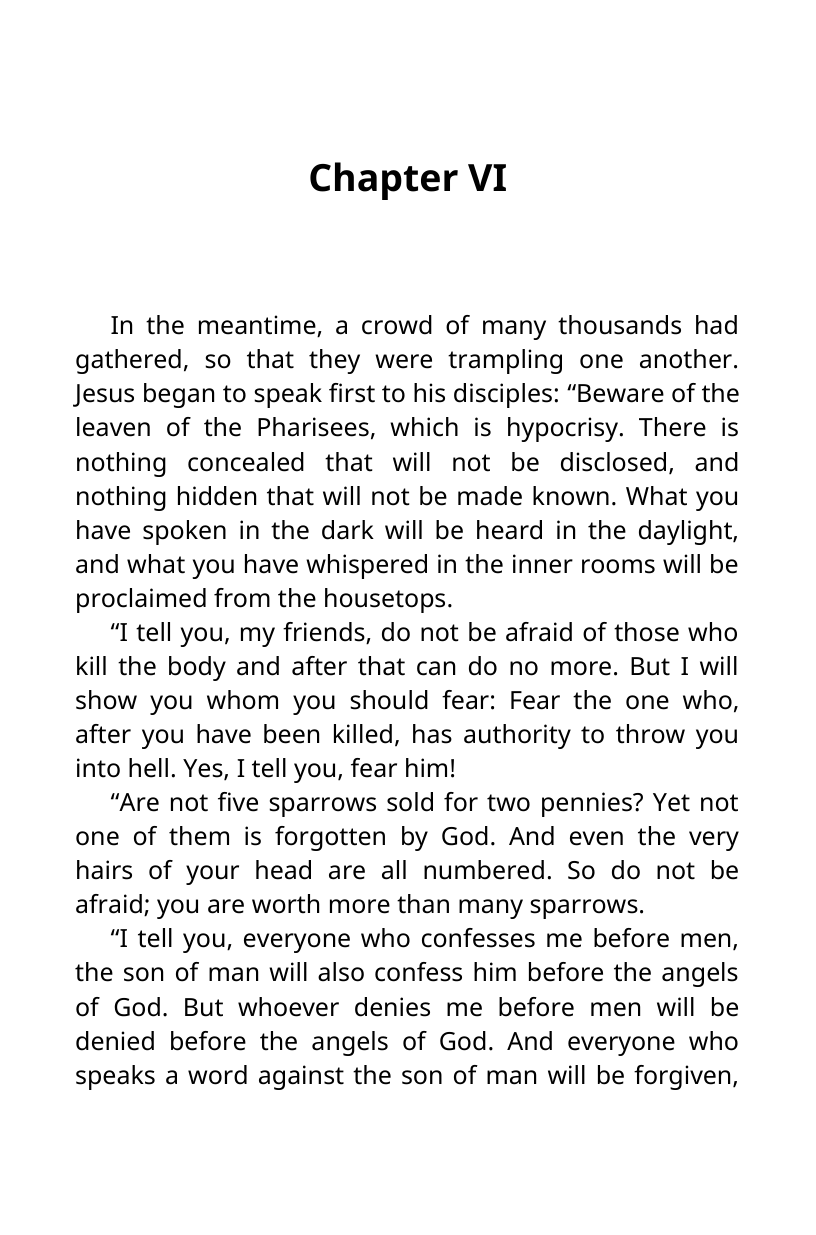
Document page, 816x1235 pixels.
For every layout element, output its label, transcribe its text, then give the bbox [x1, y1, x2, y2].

text “I tell you, everyone who confesses me before men, the son of man will also confess him before the angels of God. But whoever denies me before men will be denied before the angels of God. And everyone who speaks a word against the son of man will be forgiven, [75, 921, 740, 1091]
text In the meantime, a crowd of many thousands had gathered, so that they were trampling one another. Jesus began to speak first to his disciples: “Beware of the leaven of the Pharisees, which is hypocrisy. There is nothing concealed that will not be disclosed, and nothing hidden that will not be made known. What you have spoken in the dark will be heard in the daylight, and what you have whispered in the inner rooms will be proclaimed from the housetops. [75, 308, 740, 614]
text “Are not five sparrows sold for two pennies? Yet not one of them is forgotten by God. And even the very hairs of your head are all numbered. So do not be afraid; you are worth more than many sparrows. [75, 785, 740, 921]
text “I tell you, my friends, do not be afraid of those who kill the body and after that can do no more. But I will show you whom you should fear: Fear the one who, after you have been killed, has authority to throw you into hell. Yes, I tell you, fear him! [75, 614, 740, 785]
subtitle Chapter VI [75, 151, 740, 202]
